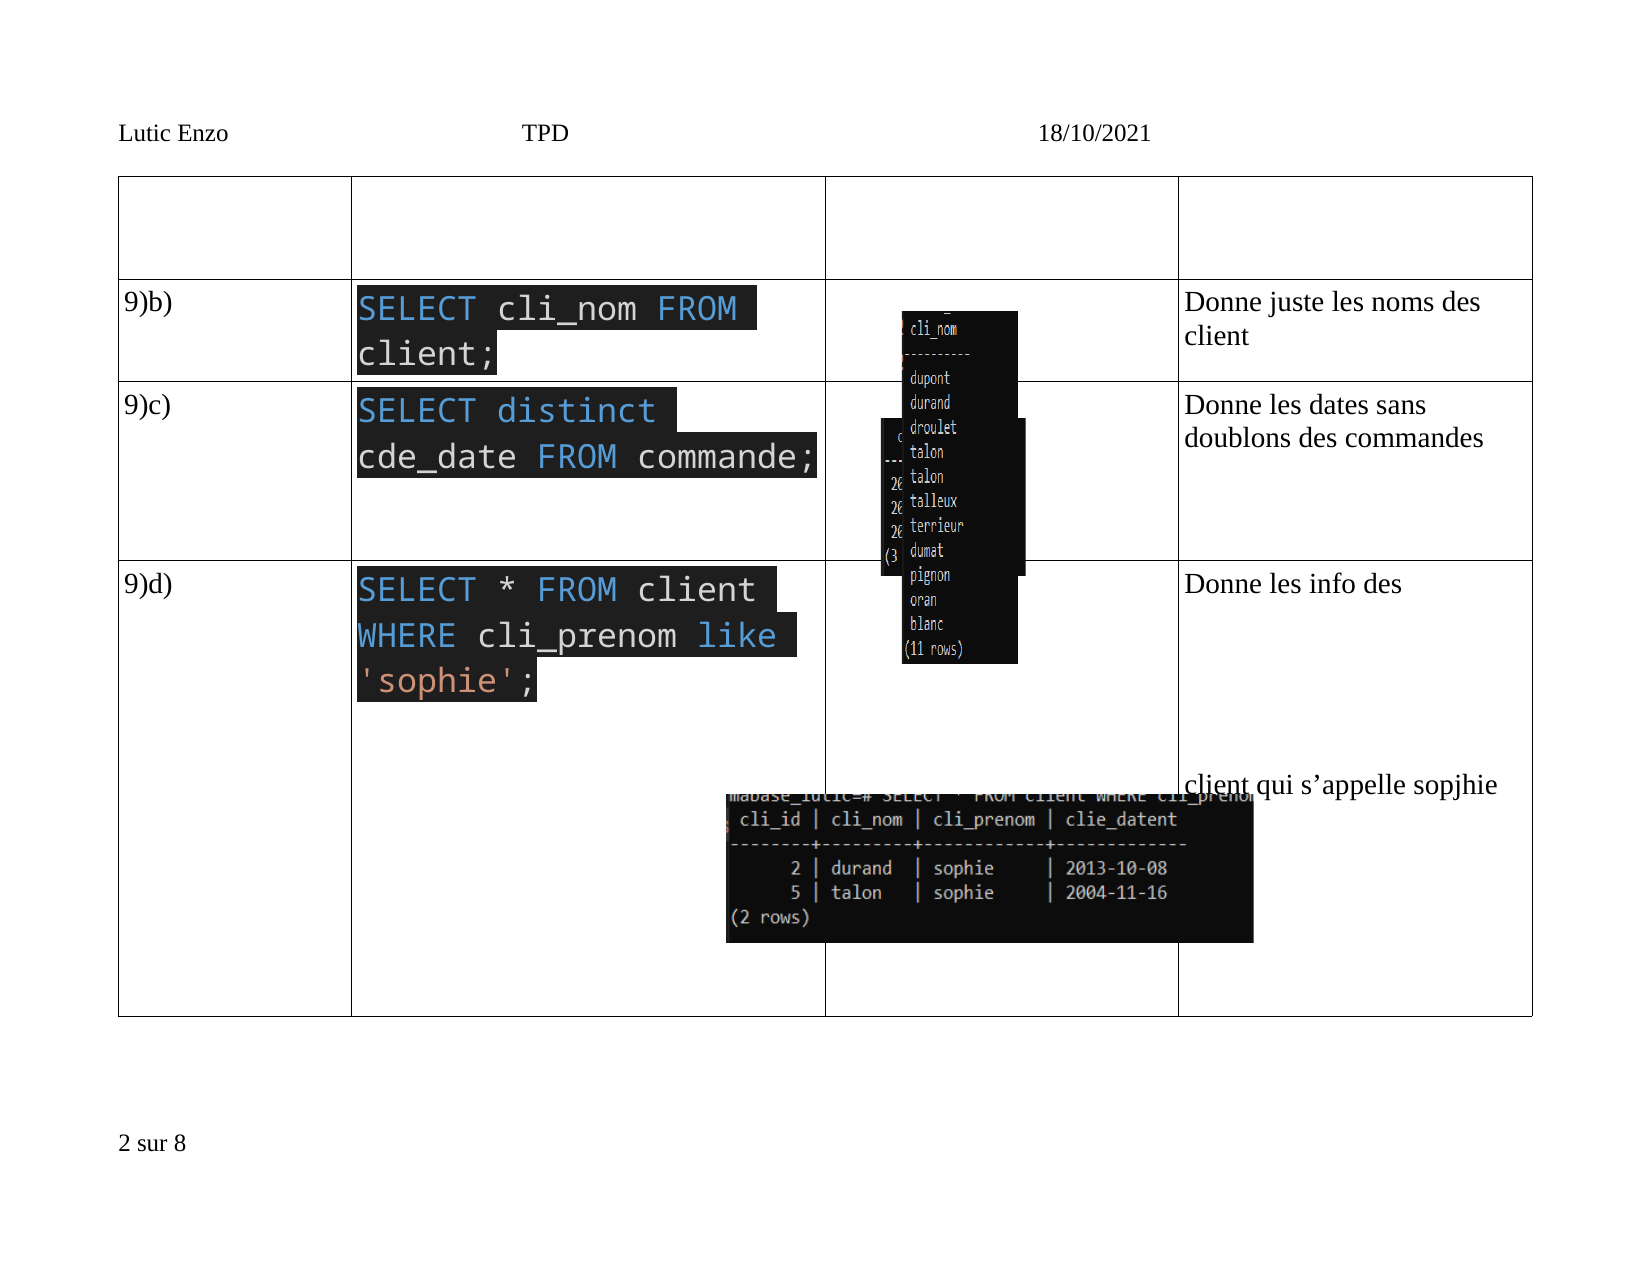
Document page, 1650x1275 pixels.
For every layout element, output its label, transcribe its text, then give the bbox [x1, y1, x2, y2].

table_cell [826, 561, 1178, 794]
picture [726, 794, 1254, 943]
table_cell [826, 382, 901, 560]
table_cell SELECT * FROM client WHERE cli_prenom like 'sophie'; [352, 561, 825, 1016]
table_cell 9)c) [119, 382, 351, 560]
table_cell [826, 177, 1178, 279]
picture [880, 311, 1026, 664]
table_cell Donne juste les noms des client [1179, 280, 1532, 381]
table_cell 9)d) [119, 561, 351, 1016]
table_cell SELECT distinct cde_date FROM commande; [352, 382, 825, 560]
table_cell [826, 280, 1178, 381]
table_cell SELECT cli_nom FROM client; [352, 280, 825, 381]
table_cell [826, 943, 1178, 1016]
table_cell Donne les info des client qui s’appelle sopjhie [1179, 561, 1532, 1016]
table_cell 9)b) [119, 280, 351, 381]
table_cell [352, 177, 825, 279]
table_cell Donne les dates sans doublons des commandes [1179, 382, 1532, 560]
table_cell [119, 177, 351, 279]
table_cell [1018, 382, 1178, 560]
table_cell [1179, 177, 1532, 279]
